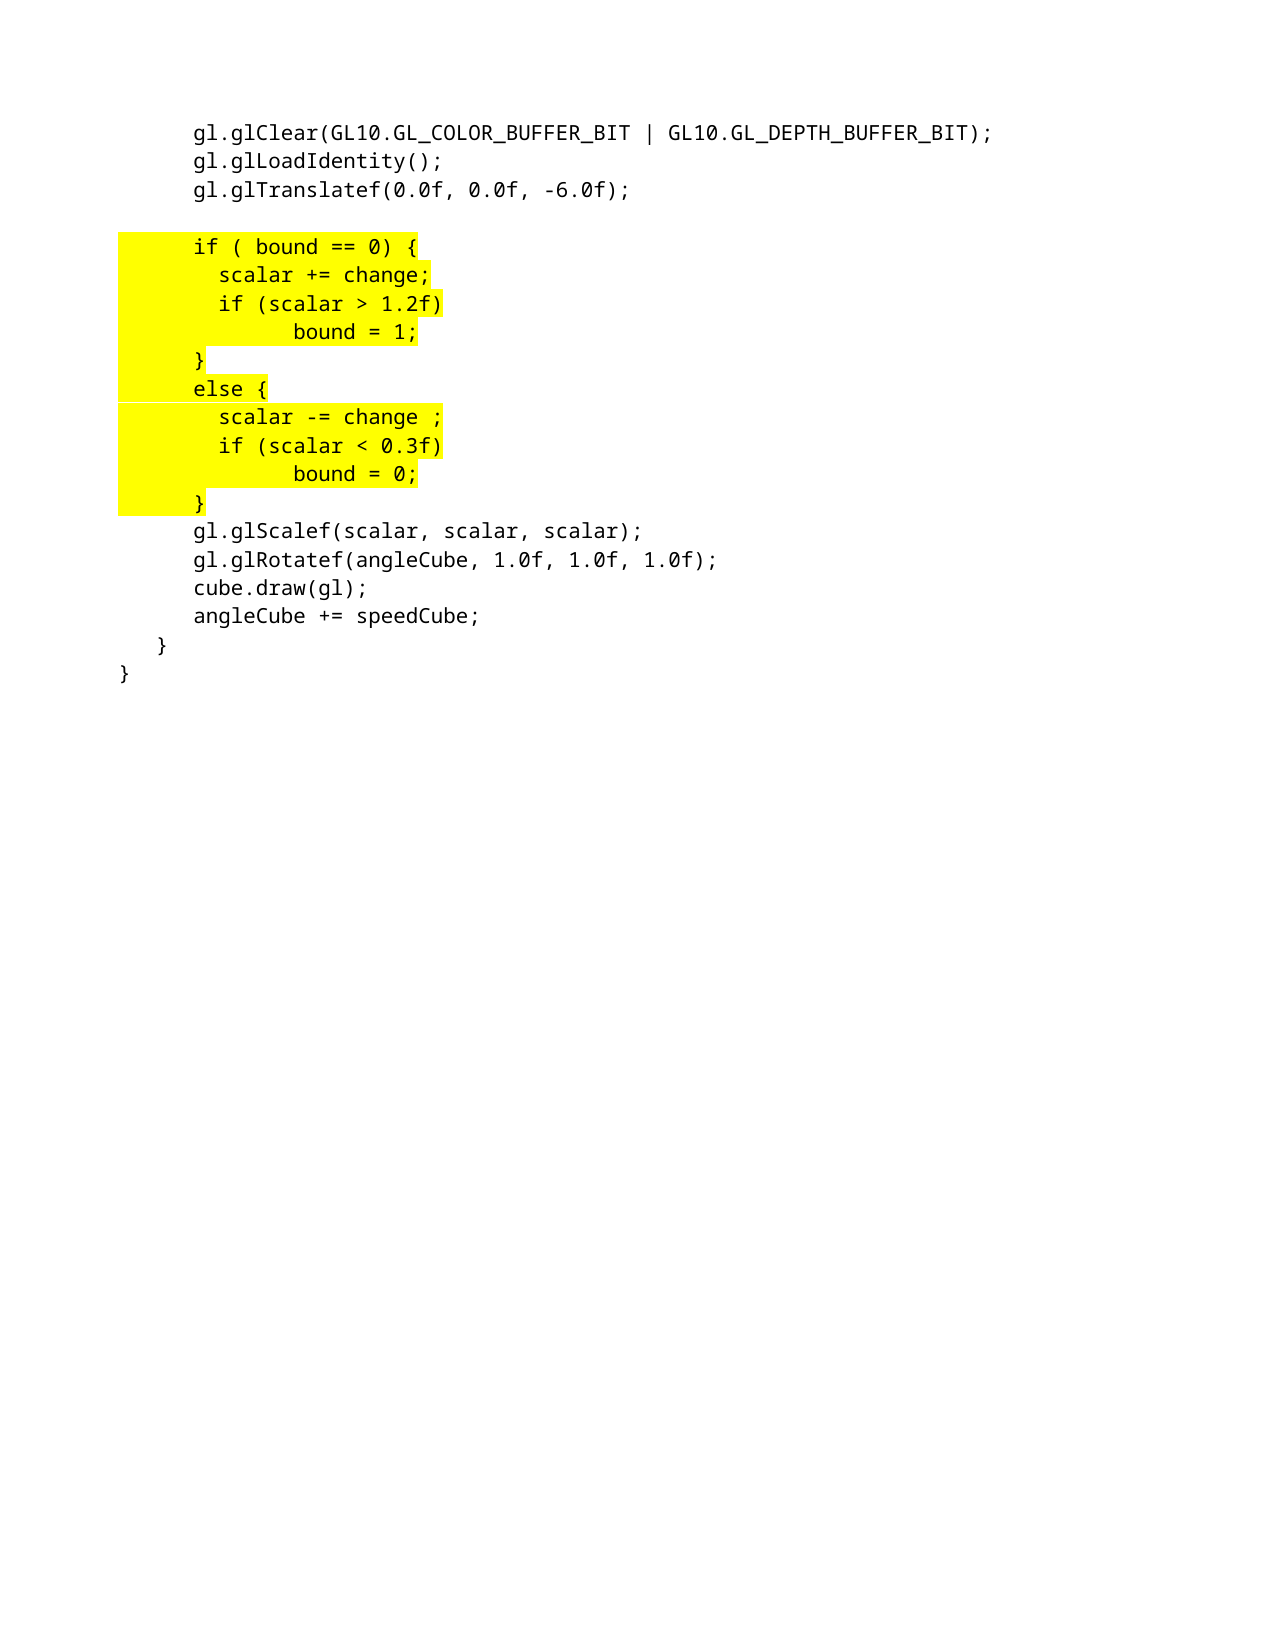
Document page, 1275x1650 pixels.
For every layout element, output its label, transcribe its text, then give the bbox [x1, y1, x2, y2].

text } [118, 630, 1157, 658]
text } [118, 488, 1157, 516]
text } [118, 658, 1157, 687]
text angleCube += speedCube; [118, 602, 1157, 630]
text else { [118, 374, 1157, 402]
text if (scalar < 0.3f) [118, 431, 1157, 459]
text if (scalar > 1.2f) [118, 289, 1157, 317]
text bound = 0; [118, 459, 1157, 488]
text gl.glTranslatef(0.0f, 0.0f, -6.0f); [118, 175, 1157, 203]
text scalar -= change ; [118, 402, 1157, 431]
text if ( bound == 0) { [118, 232, 1157, 260]
text bound = 1; [118, 317, 1157, 346]
text gl.glClear(GL10.GL_COLOR_BUFFER_BIT | GL10.GL_DEPTH_BUFFER_BIT); [118, 118, 1157, 147]
text gl.glScalef(scalar, scalar, scalar); [118, 516, 1157, 545]
text } [118, 346, 1157, 374]
text gl.glRotatef(angleCube, 1.0f, 1.0f, 1.0f); [118, 545, 1157, 573]
text gl.glLoadIdentity(); [118, 147, 1157, 175]
text cube.draw(gl); [118, 573, 1157, 602]
text scalar += change; [118, 260, 1157, 289]
